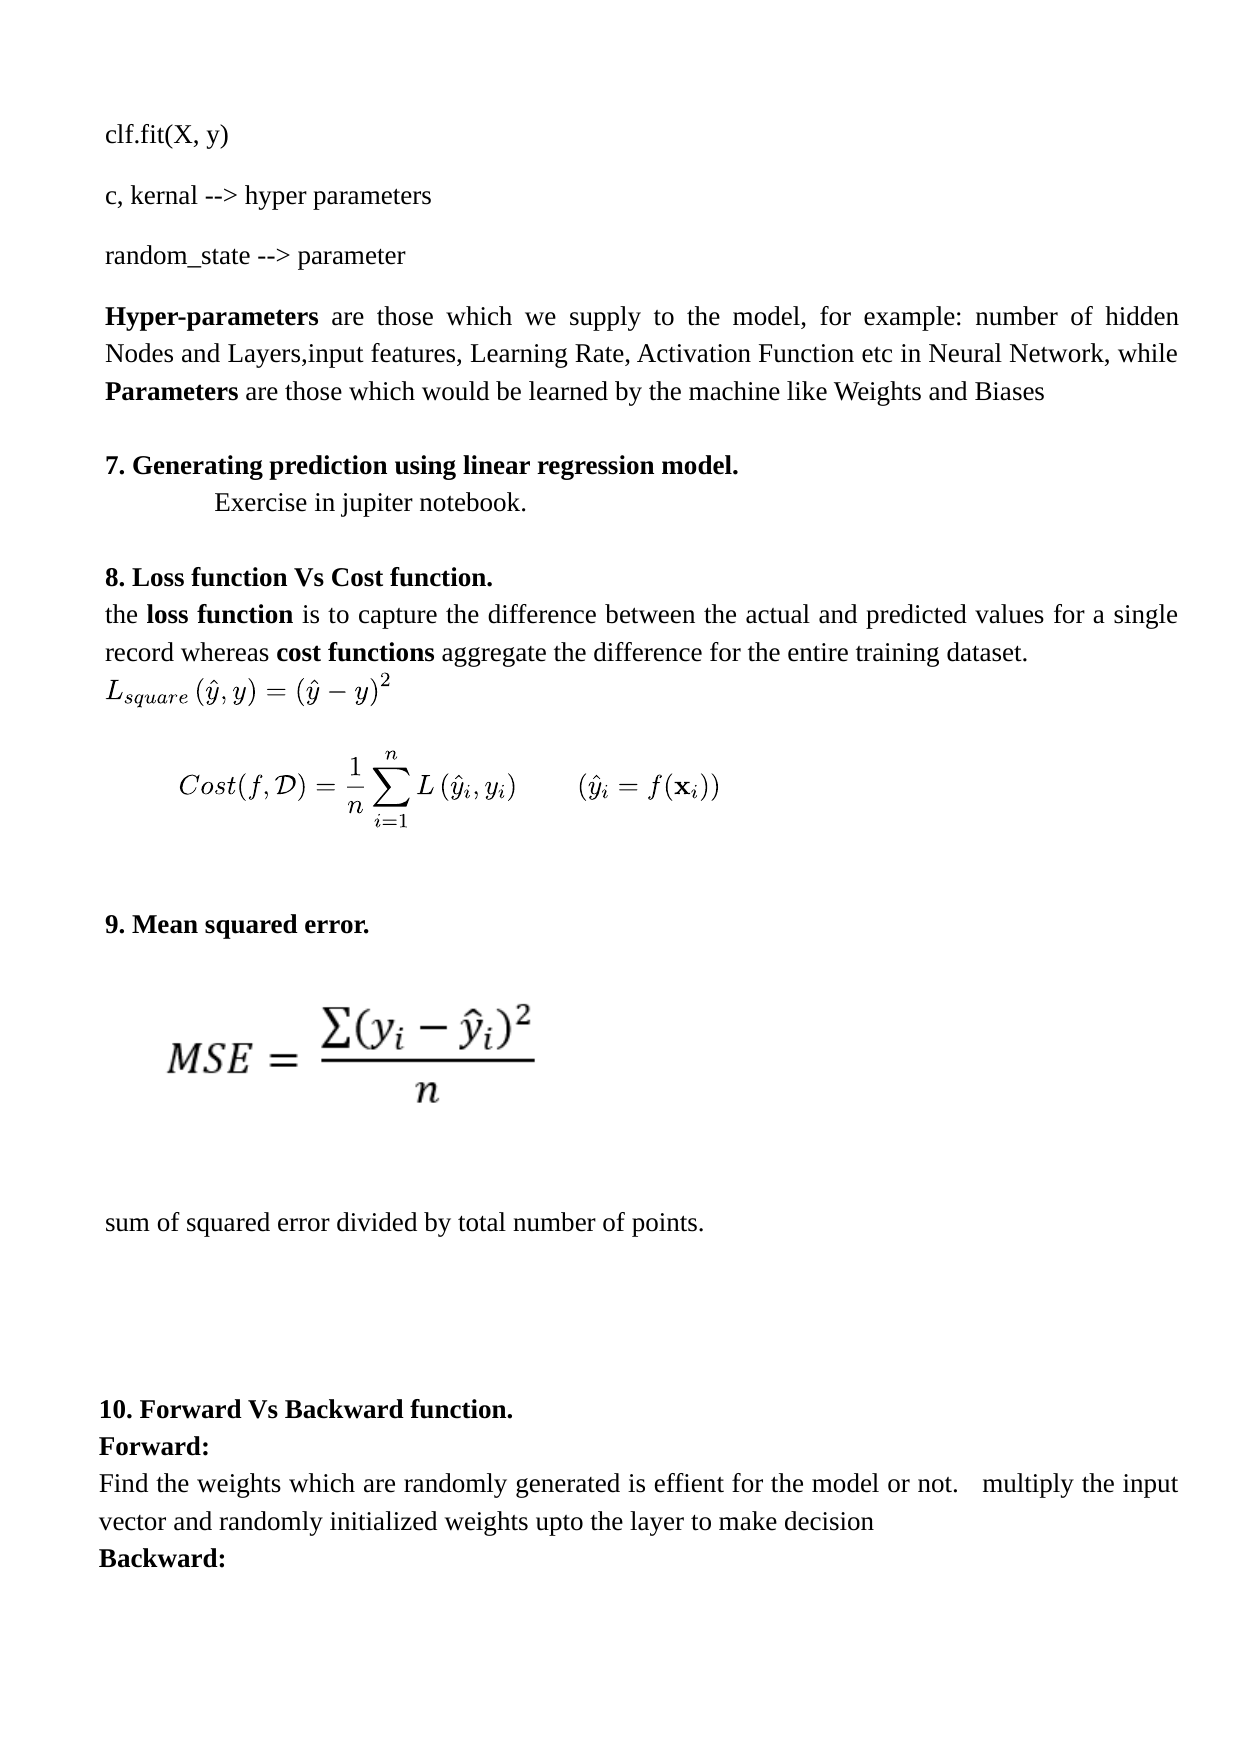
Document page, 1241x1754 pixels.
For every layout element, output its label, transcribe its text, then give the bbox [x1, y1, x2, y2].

list Find the weights which are randomly generated is effient for the model or not. multiply the input vector and randomly initialized weights upto the layer to make decision [63, 1467, 1180, 1536]
text random_state --> parameter [105, 239, 1180, 271]
list 8. Loss function Vs Cost function. [69, 561, 1180, 592]
list the loss function is to capture the difference between the actual and predicted values for a single record whereas cost functions aggregate the difference for the entire training dataset. [69, 598, 1180, 667]
list 7. Generating prediction using linear regression model. [69, 449, 1180, 480]
list Exercise in jupiter notebook. [177, 486, 1180, 518]
list Hyper-parameters are those which we supply to the model, for example: number of hidden Nodes and Layers,input features, Learning Rate, Activation Function etc in Neural Network, while Parameters are those which would be learned by the machine like Weights and Biases [69, 300, 1180, 406]
picture [161, 995, 546, 1117]
list Backward: [63, 1542, 1180, 1573]
text sum of squared error divided by total number of points. [105, 1206, 1180, 1237]
list 9. Mean squared error. [69, 908, 1180, 939]
text c, kernal --> hyper parameters [105, 179, 1180, 210]
text clf.fit(X, y) [105, 118, 1180, 149]
list Forward: [63, 1430, 1180, 1461]
list 10. Forward Vs Backward function. [63, 1393, 1180, 1424]
